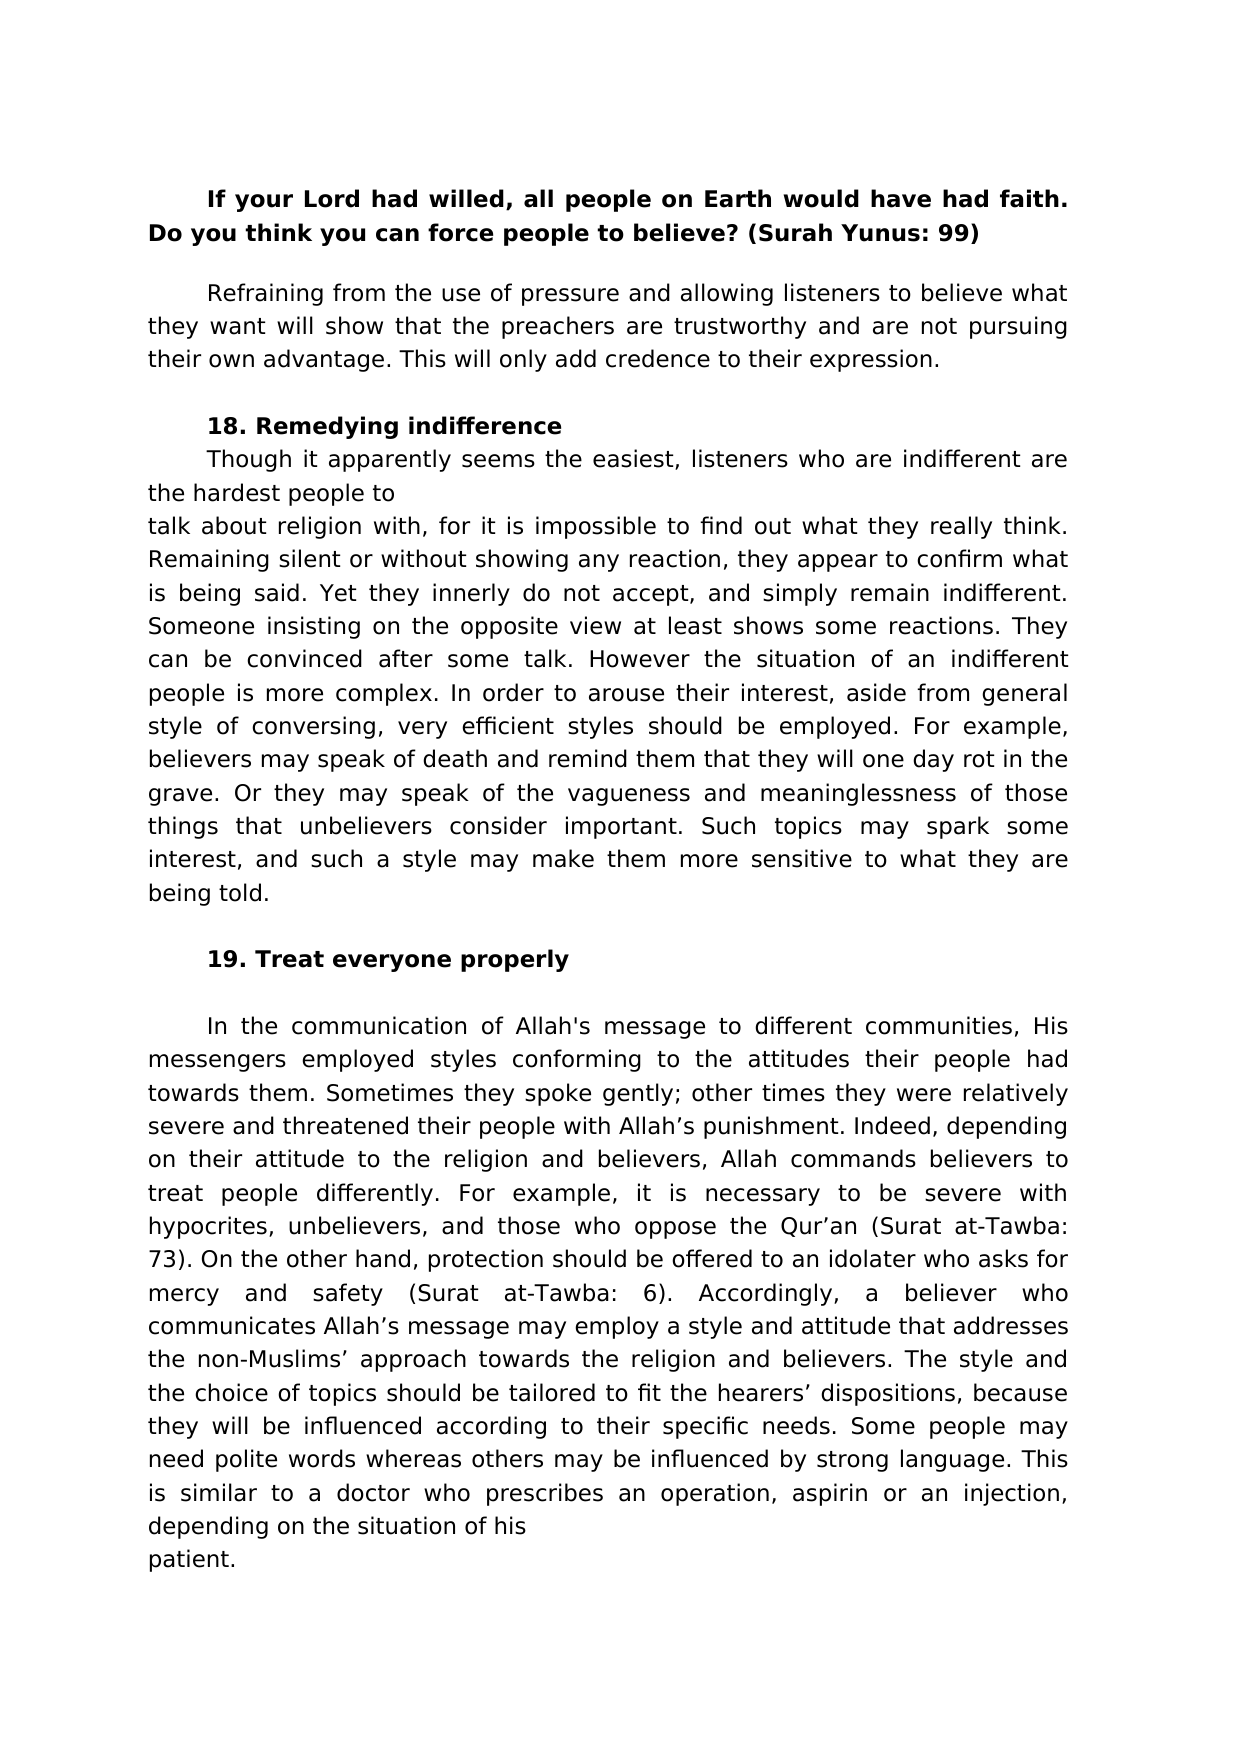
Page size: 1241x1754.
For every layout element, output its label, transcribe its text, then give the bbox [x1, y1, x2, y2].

text Though it apparently seems the easiest, listeners who are indifferent are the hardest people to [148, 441, 1070, 508]
text If your Lord had willed, all people on Earth would have had faith. Do you think you can force people to believe? (Surah Yunus: 99) [148, 181, 1070, 248]
text 18. Remedying indifference [148, 408, 1070, 441]
text patient. [148, 1541, 1070, 1574]
text Refraining from the use of pressure and allowing listeners to believe what they want will show that the preachers are trustworthy and are not pursuing their own advantage. This will only add credence to their expression. [148, 274, 1070, 374]
text 19. Treat everyone properly [148, 941, 1070, 974]
text In the communication of Allah's message to different communities, His messengers employed styles conforming to the attitudes their people had towards them. Sometimes they spoke gently; other times they were relatively severe and threatened their people with Allah’s punishment. Indeed, depending on their attitude to the religion and believers, Allah commands believers to treat people differently. For example, it is necessary to be severe with hypocrites, unbelievers, and those who oppose the Qur’an (Surat at-Tawba: 73). On the other hand, protection should be offered to an idolater who asks for mercy and safety (Surat at-Tawba: 6). Accordingly, a believer who communicates Allah’s message may employ a style and attitude that addresses the non-Muslims’ approach towards the religion and believers. The style and the choice of topics should be tailored to fit the hearers’ dispositions, because they will be influenced according to their specific needs. Some people may need polite words whereas others may be influenced by strong language. This is similar to a doctor who prescribes an operation, aspirin or an injection, depending on the situation of his [148, 1008, 1070, 1541]
text talk about religion with, for it is impossible to find out what they really think. Remaining silent or without showing any reaction, they appear to confirm what is being said. Yet they innerly do not accept, and simply remain indifferent. Someone insisting on the opposite view at least shows some reactions. They can be convinced after some talk. However the situation of an indifferent people is more complex. In order to arouse their interest, aside from general style of conversing, very efficient styles should be employed. For example, believers may speak of death and remind them that they will one day rot in the grave. Or they may speak of the vagueness and meaninglessness of those things that unbelievers consider important. Such topics may spark some interest, and such a style may make them more sensitive to what they are being told. [148, 508, 1070, 908]
